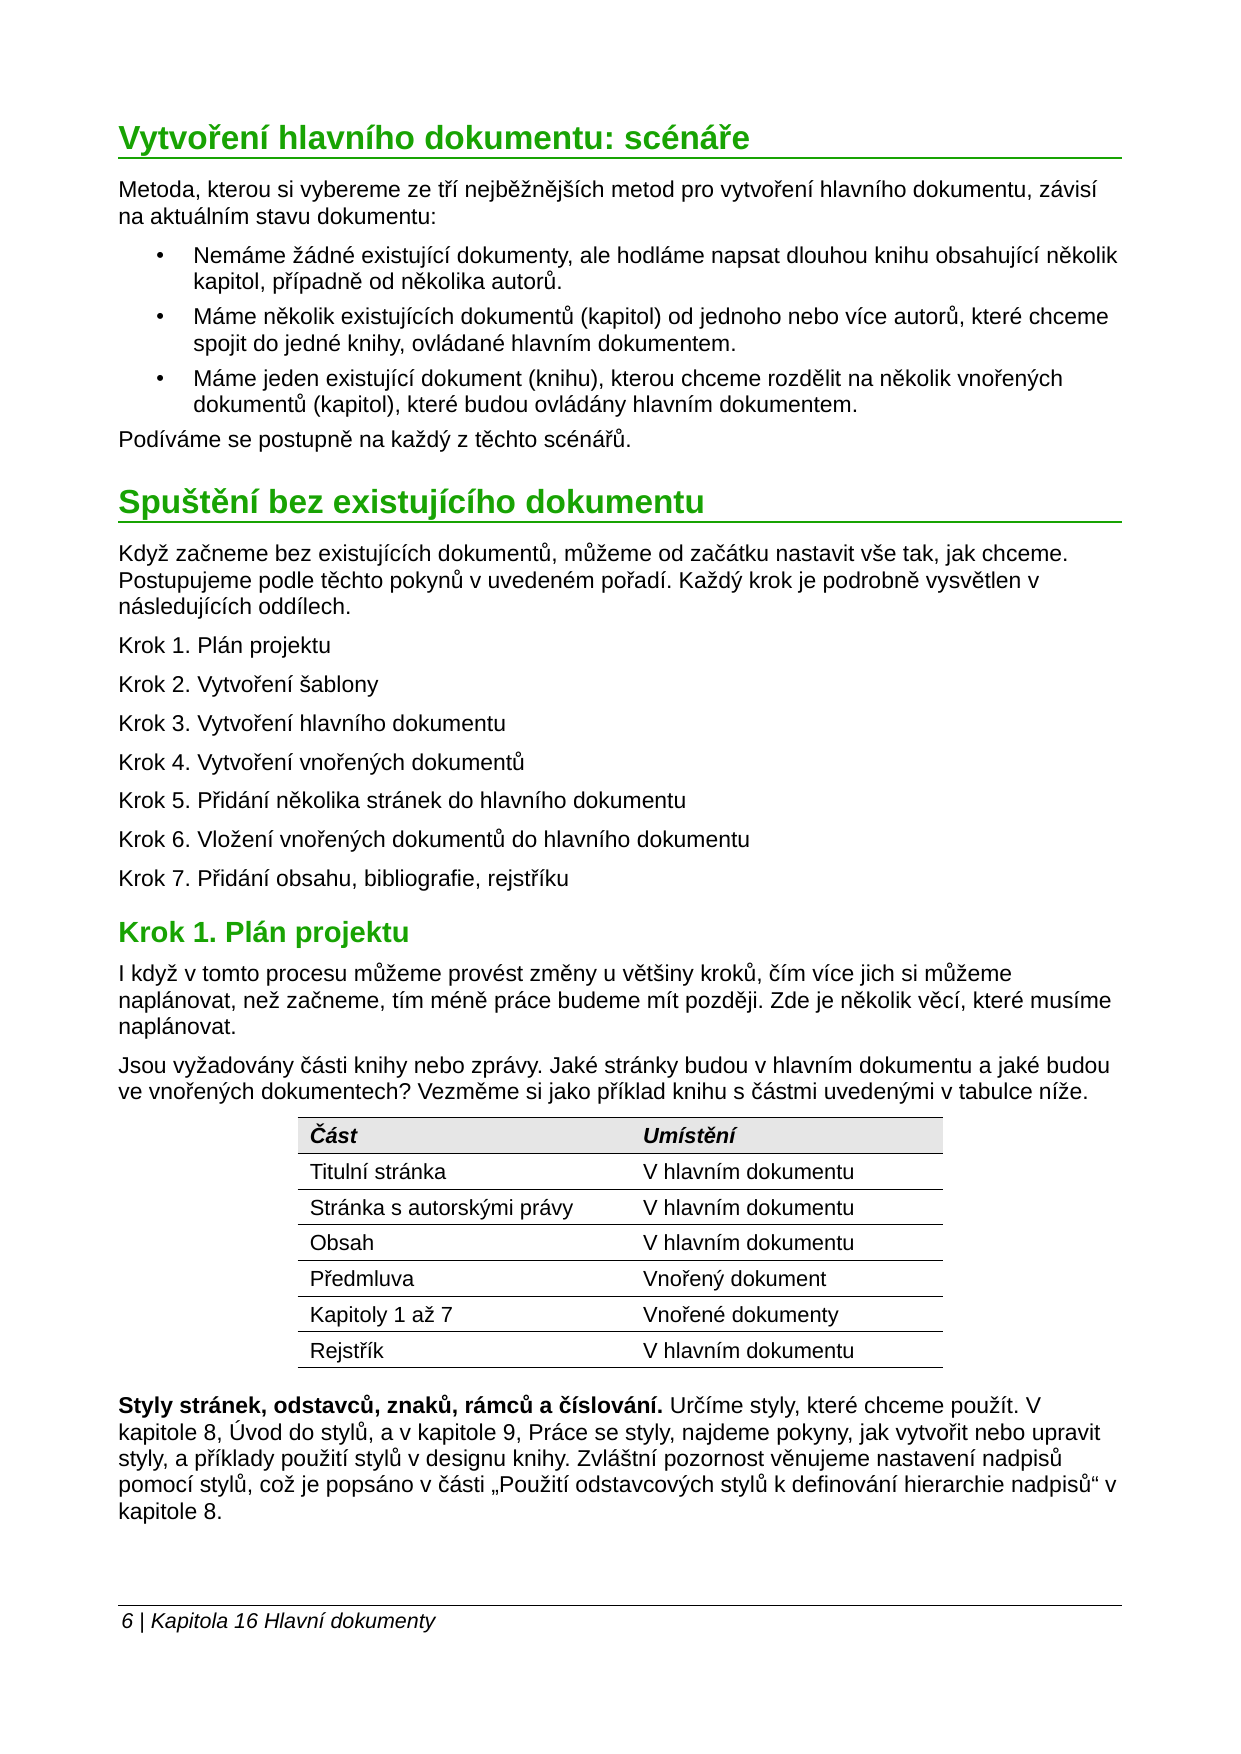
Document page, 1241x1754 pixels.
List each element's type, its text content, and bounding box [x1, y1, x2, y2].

text Krok 4. Vytvoření vnořených dokumentů [118, 748, 1122, 775]
text Styly stránek, odstavců, znaků, rámců a číslování. Určíme styly, které chceme použít. V kapitole 8, Úvod do stylů, a v kapitole 9, Práce se styly, najdeme pokyny, jak vytvořit nebo upravit styly, a příklady použití stylů v designu knihy. Zvláštní pozornost věnujeme nastavení nadpisů pomocí stylů, což je popsáno v části „Použití odstavcových stylů k definování hierarchie nadpisů“ v kapitole 8. [118, 1392, 1122, 1524]
table_cell Kapitoly 1 až 7 [298, 1297, 631, 1331]
text Krok 5. Přidání několika stránek do hlavního dokumentu [118, 787, 1122, 814]
text Krok 3. Vytvoření hlavního dokumentu [118, 709, 1122, 736]
table_cell Obsah [298, 1225, 631, 1260]
text Podíváme se postupně na každý z těchto scénářů. [118, 426, 1122, 453]
table_cell Vnořené dokumenty [631, 1297, 943, 1331]
subtitle Spuštění bez existujícího dokumentu [118, 482, 1122, 521]
table_cell V hlavním dokumentu [631, 1332, 943, 1367]
text Krok 2. Vytvoření šablony [118, 671, 1122, 697]
table_header Umístění [631, 1118, 943, 1153]
list I když v tomto procesu můžeme provést změny u většiny kroků, čím více jich si můžeme naplánovat, než začneme, tím méně práce budeme mít později. Zde je několik věcí, které musíme naplánovat. [118, 960, 1122, 1039]
subtitle Vytvoření hlavního dokumentu: scénáře [118, 118, 1122, 157]
text Krok 1. Plán projektu [118, 632, 1122, 658]
table_cell Předmluva [298, 1261, 631, 1296]
table_cell Stránka s autorskými právy [298, 1190, 631, 1224]
table_cell V hlavním dokumentu [631, 1190, 943, 1224]
table_cell Titulní stránka [298, 1154, 631, 1188]
table_cell Vnořený dokument [631, 1261, 943, 1296]
table_cell V hlavním dokumentu [631, 1225, 943, 1260]
subtitle Krok 1. Plán projektu [118, 915, 1122, 948]
list Nemáme žádné existující dokumenty, ale hodláme napsat dlouhou knihu obsahující několik kapitol, případně od několika autorů. [156, 242, 1122, 294]
table_cell V hlavním dokumentu [631, 1154, 943, 1188]
text Krok 6. Vložení vnořených dokumentů do hlavního dokumentu [118, 826, 1122, 852]
table_header Část [298, 1118, 631, 1153]
list Metoda, kterou si vybereme ze tří nejběžnějších metod pro vytvoření hlavního dokumentu, závisí na aktuálním stavu dokumentu: [118, 176, 1122, 229]
list Máme jeden existující dokument (knihu), kterou chceme rozdělit na několik vnořených dokumentů (kapitol), které budou ovládány hlavním dokumentem. [156, 365, 1122, 417]
text Jsou vyžadovány části knihy nebo zprávy. Jaké stránky budou v hlavním dokumentu a jaké budou ve vnořených dokumentech? Vezměme si jako příklad knihu s částmi uvedenými v tabulce níže. [118, 1052, 1122, 1104]
list Máme několik existujících dokumentů (kapitol) od jednoho nebo více autorů, které chceme spojit do jedné knihy, ovládané hlavním dokumentem. [156, 303, 1122, 356]
text Krok 7. Přidání obsahu, bibliografie, rejstříku [118, 865, 1122, 891]
table_cell Rejstřík [298, 1332, 631, 1367]
text Když začneme bez existujících dokumentů, můžeme od začátku nastavit vše tak, jak chceme. Postupujeme podle těchto pokynů v uvedeném pořadí. Každý krok je podrobně vysvětlen v následujících oddílech. [118, 540, 1122, 619]
